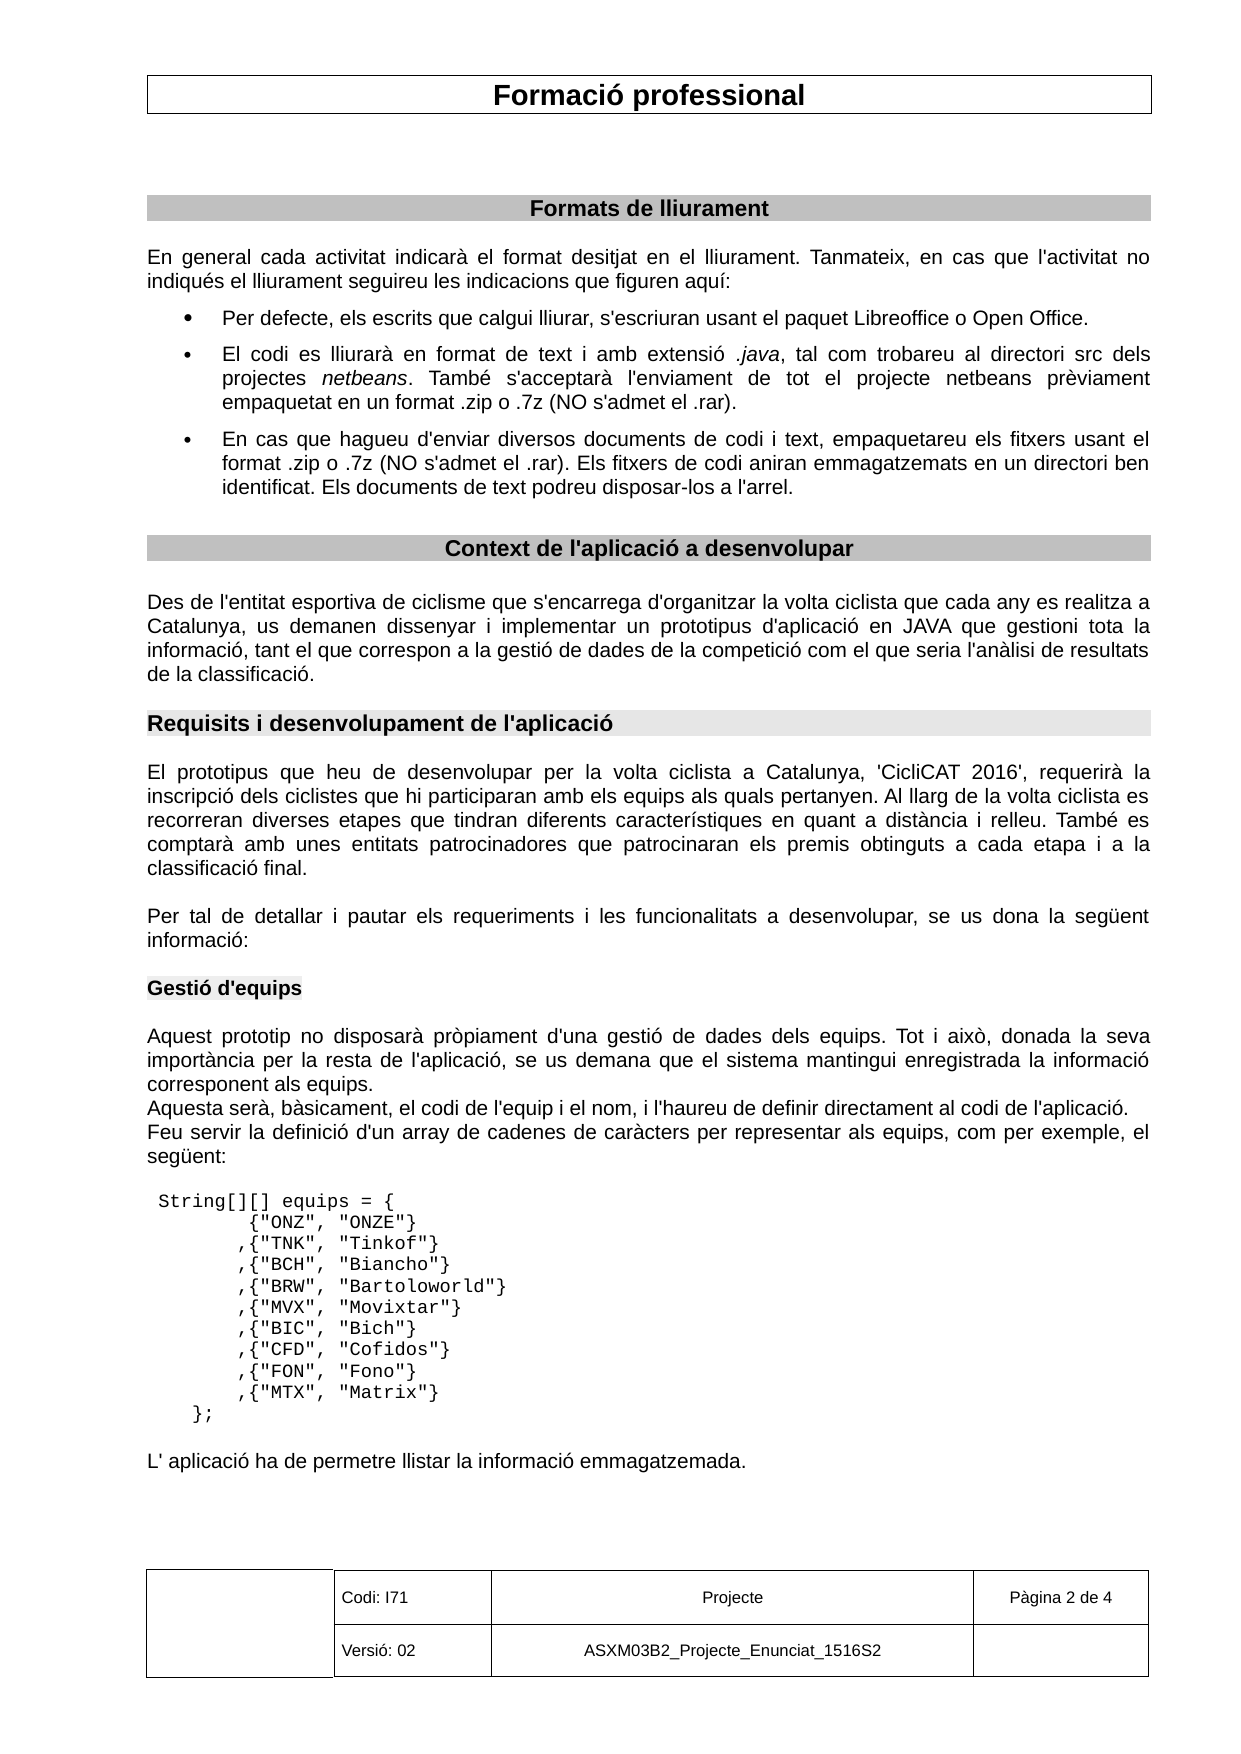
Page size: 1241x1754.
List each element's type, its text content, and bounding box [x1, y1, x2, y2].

text {"ONZ", "ONZE"} [147, 1213, 1151, 1234]
text Gestió d'equips [147, 976, 1151, 1000]
text Context de l'aplicació a desenvolupar [147, 535, 1151, 561]
text String[][] equips = { [147, 1191, 1151, 1213]
text Feu servir la definició d'un array de cadenes de caràcters per representar als equips, com per exemple, el següent: [147, 1119, 1151, 1167]
text ,{"CFD", "Cofidos"} [147, 1340, 1151, 1361]
list En cas que hagueu d'enviar diversos documents de codi i text, empaquetareu els fitxers usant el format .zip o .7z (NO s'admet el .rar). Els fitxers de codi aniran emmagatzemats en un directori ben identificat. Els documents de text podreu disposar-los a l'arrel. [184, 427, 1151, 498]
text Aquesta serà, bàsicament, el codi de l'equip i el nom, i l'haureu de definir directament al codi de l'aplicació. [147, 1096, 1151, 1119]
text Aquest prototip no disposarà pròpiament d'una gestió de dades dels equips. Tot i això, donada la seva importància per la resta de l'aplicació, se us demana que el sistema mantingui enregistrada la informació corresponent als equips. [147, 1024, 1151, 1096]
text ,{"BIC", "Bich"} [147, 1319, 1151, 1340]
text Requisits i desenvolupament de l'aplicació [147, 710, 1151, 736]
text Des de l'entitat esportiva de ciclisme que s'encarrega d'organitzar la volta ciclista que cada any es realitza a Catalunya, us demanen dissenyar i implementar un prototipus d'aplicació en JAVA que gestioni tota la informació, tant el que correspon a la gestió de dades de la competició com el que seria l'anàlisi de resultats de la classificació. [147, 590, 1151, 686]
text L' aplicació ha de permetre llistar la informació emmagatzemada. [147, 1449, 1151, 1473]
text El prototipus que heu de desenvolupar per la volta ciclista a Catalunya, 'CicliCAT 2016', requerirà la inscripció dels ciclistes que hi participaran amb els equips als quals pertanyen. Al llarg de la volta ciclista es recorreran diverses etapes que tindran diferents característiques en quant a distància i relleu. També es comptarà amb unes entitats patrocinadores que patrocinaran els premis obtinguts a cada etapa i a la classificació final. [147, 760, 1151, 880]
text ,{"MVX", "Movixtar"} [147, 1298, 1151, 1319]
text ,{"MTX", "Matrix"} [147, 1383, 1151, 1404]
list El codi es lliurarà en format de text i amb extensió .java, tal com trobareu al directori src dels projectes netbeans. També s'acceptarà l'enviament de tot el projecte netbeans prèviament empaquetat en un format .zip o .7z (NO s'admet el .rar). [184, 342, 1151, 414]
text ,{"TNK", "Tinkof"} [147, 1234, 1151, 1255]
text Per tal de detallar i pautar els requeriments i les funcionalitats a desenvolupar, se us dona la següent informació: [147, 904, 1151, 952]
text ,{"BCH", "Biancho"} [147, 1255, 1151, 1276]
text En general cada activitat indicarà el format desitjat en el lliurament. Tanmateix, en cas que l'activitat no indiqués el lliurament seguireu les indicacions que figuren aquí: [147, 245, 1151, 293]
list Per defecte, els escrits que calgui lliurar, s'escriuran usant el paquet Libreoffice o Open Office. [184, 306, 1151, 330]
text ,{"BRW", "Bartoloworld"} [147, 1276, 1151, 1298]
text ,{"FON", "Fono"} [147, 1361, 1151, 1383]
text }; [147, 1404, 1151, 1425]
text Formats de lliurament [147, 195, 1151, 221]
